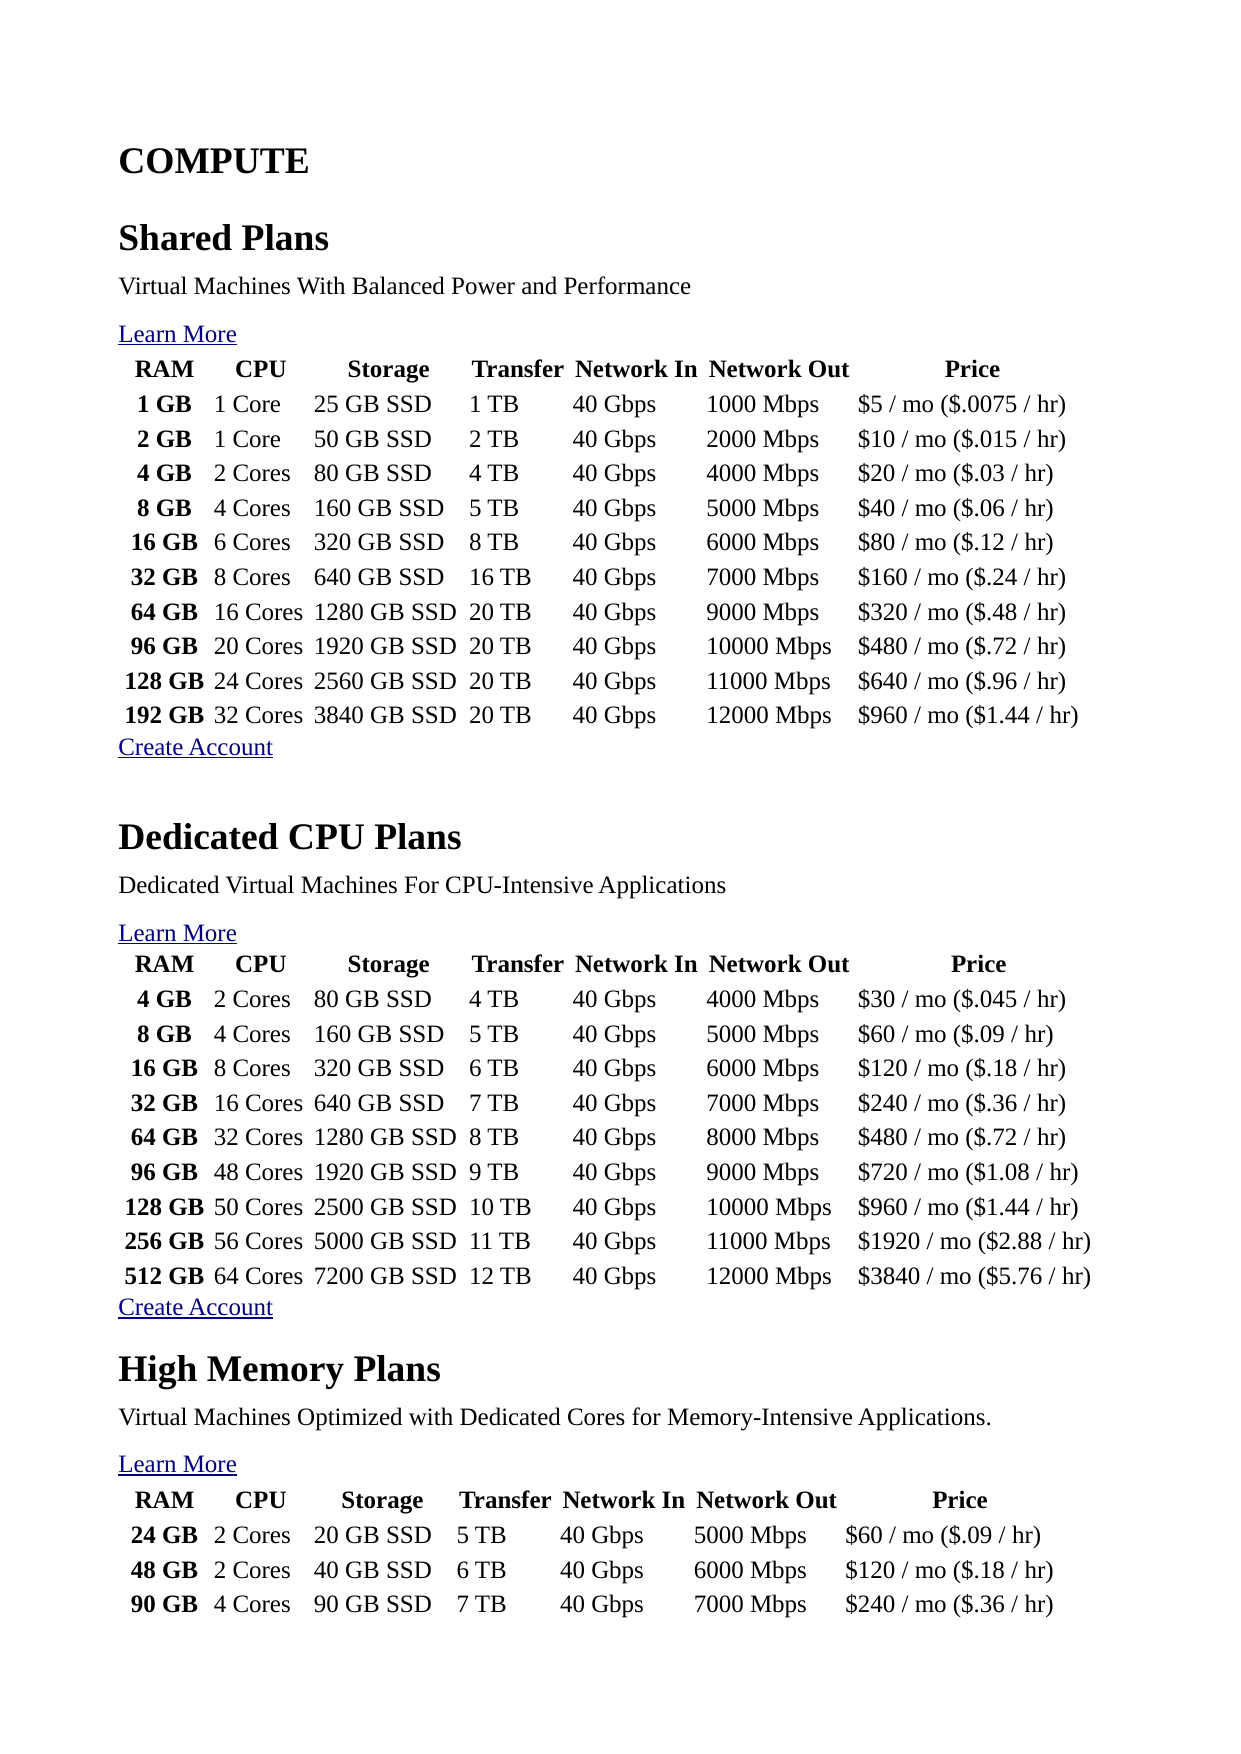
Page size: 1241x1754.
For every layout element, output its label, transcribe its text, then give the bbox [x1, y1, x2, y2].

table_header Storage [311, 1483, 453, 1517]
table_cell 20 GB SSD [311, 1517, 453, 1552]
table_cell 2 GB [118, 421, 211, 455]
table_cell 40 GB SSD [311, 1552, 453, 1586]
table_cell 256 GB [118, 1223, 211, 1258]
table_cell 40 Gbps [569, 1016, 703, 1050]
table_cell 6000 Mbps [703, 525, 855, 559]
table_cell $640 / mo ($.96 / hr) [855, 663, 1090, 697]
table_cell 8 Cores [211, 559, 311, 594]
table_cell 48 GB [118, 1552, 211, 1586]
table_cell 40 Gbps [569, 421, 703, 455]
table_cell $20 / mo ($.03 / hr) [855, 455, 1090, 490]
table_cell 5000 Mbps [691, 1517, 842, 1552]
table_cell 2 Cores [211, 1517, 311, 1552]
table_cell 5000 GB SSD [311, 1223, 466, 1258]
table_cell 3840 GB SSD [311, 698, 466, 732]
table_cell 1280 GB SSD [311, 594, 466, 628]
table_cell 640 GB SSD [311, 559, 466, 594]
table_header CPU [211, 352, 311, 386]
table_cell 48 Cores [211, 1154, 311, 1189]
table_cell 2 Cores [211, 455, 311, 490]
table_cell 2 Cores [211, 981, 311, 1016]
table_cell 192 GB [118, 698, 211, 732]
table_cell 40 Gbps [569, 1189, 703, 1223]
table_cell 32 GB [118, 1085, 211, 1119]
table_cell 4 TB [466, 981, 569, 1016]
table_cell 2500 GB SSD [311, 1189, 466, 1223]
table_cell $60 / mo ($.09 / hr) [855, 1016, 1102, 1050]
table_cell 12000 Mbps [703, 698, 855, 732]
table_cell 16 Cores [211, 594, 311, 628]
table_cell 40 Gbps [569, 525, 703, 559]
table_cell $30 / mo ($.045 / hr) [855, 981, 1102, 1016]
table_cell 5 TB [466, 1016, 569, 1050]
table_cell 40 Gbps [557, 1552, 691, 1586]
table_cell 25 GB SSD [311, 386, 466, 421]
table_cell 1 GB [118, 386, 211, 421]
table_cell 320 GB SSD [311, 1050, 466, 1085]
table_cell 40 Gbps [569, 1085, 703, 1119]
table_cell 40 Gbps [557, 1517, 691, 1552]
table_cell 12 TB [466, 1258, 569, 1292]
table_cell 5 TB [466, 490, 569, 524]
table_cell 8 GB [118, 1016, 211, 1050]
table_cell 20 TB [466, 663, 569, 697]
table_cell 16 GB [118, 525, 211, 559]
table_cell 40 Gbps [569, 455, 703, 490]
table_cell 24 GB [118, 1517, 211, 1552]
table_cell 1920 GB SSD [311, 1154, 466, 1189]
table_cell $3840 / mo ($5.76 / hr) [855, 1258, 1102, 1292]
table_cell 4 Cores [211, 1016, 311, 1050]
table_cell 6 TB [466, 1050, 569, 1085]
table_cell 320 GB SSD [311, 525, 466, 559]
table_cell 20 TB [466, 628, 569, 663]
table_cell 96 GB [118, 1154, 211, 1189]
table_cell 24 Cores [211, 663, 311, 697]
table_cell $10 / mo ($.015 / hr) [855, 421, 1090, 455]
table_cell $480 / mo ($.72 / hr) [855, 628, 1090, 663]
table_cell $120 / mo ($.18 / hr) [842, 1552, 1077, 1586]
table_header CPU [211, 1483, 311, 1517]
table_cell 16 GB [118, 1050, 211, 1085]
table_cell 160 GB SSD [311, 490, 466, 524]
table_cell $40 / mo ($.06 / hr) [855, 490, 1090, 524]
text Create Account [118, 1292, 1122, 1321]
text Virtual Machines With Balanced Power and Performance [118, 271, 1122, 300]
table_cell 4 Cores [211, 490, 311, 524]
table_header RAM [118, 947, 211, 981]
table_cell 40 Gbps [569, 1120, 703, 1154]
subtitle High Memory Plans [118, 1346, 1122, 1389]
table_cell 4000 Mbps [703, 455, 855, 490]
table_cell 2000 Mbps [703, 421, 855, 455]
table_cell 50 GB SSD [311, 421, 466, 455]
table_cell 96 GB [118, 628, 211, 663]
table_cell 12000 Mbps [703, 1258, 855, 1292]
table_header CPU [211, 947, 311, 981]
table_header Network In [557, 1483, 691, 1517]
table_cell 2 TB [466, 421, 569, 455]
table_cell 32 Cores [211, 698, 311, 732]
table_cell 64 Cores [211, 1258, 311, 1292]
table_cell 11000 Mbps [703, 1223, 855, 1258]
table_cell 6000 Mbps [703, 1050, 855, 1085]
table_header Transfer [466, 352, 569, 386]
table_header Price [842, 1483, 1077, 1517]
table_cell 40 Gbps [569, 698, 703, 732]
text Create Account [118, 732, 1122, 761]
table_header Transfer [454, 1483, 557, 1517]
table_cell 1920 GB SSD [311, 628, 466, 663]
table_header Network In [569, 947, 703, 981]
table_header Price [855, 947, 1102, 981]
table_header Storage [311, 947, 466, 981]
table_cell 7 TB [454, 1586, 557, 1621]
table_cell 6000 Mbps [691, 1552, 842, 1586]
table_cell 6 TB [454, 1552, 557, 1586]
table_cell 5 TB [454, 1517, 557, 1552]
table_cell $240 / mo ($.36 / hr) [842, 1586, 1077, 1621]
table_cell 8 TB [466, 1120, 569, 1154]
table_cell 5000 Mbps [703, 490, 855, 524]
table_header Storage [311, 352, 466, 386]
table_cell 40 Gbps [569, 559, 703, 594]
table_cell 1 Core [211, 421, 311, 455]
text Virtual Machines Optimized with Dedicated Cores for Memory-Intensive Applications. [118, 1402, 1122, 1431]
table_cell 40 Gbps [569, 594, 703, 628]
table_cell 20 TB [466, 594, 569, 628]
table_cell $480 / mo ($.72 / hr) [855, 1120, 1102, 1154]
table_cell 80 GB SSD [311, 455, 466, 490]
table_cell 40 Gbps [569, 628, 703, 663]
table_cell 640 GB SSD [311, 1085, 466, 1119]
table_cell 16 Cores [211, 1085, 311, 1119]
table_cell $960 / mo ($1.44 / hr) [855, 1189, 1102, 1223]
table_cell $1920 / mo ($2.88 / hr) [855, 1223, 1102, 1258]
table_cell 20 TB [466, 698, 569, 732]
table_cell 8 GB [118, 490, 211, 524]
table_cell $720 / mo ($1.08 / hr) [855, 1154, 1102, 1189]
subtitle Dedicated CPU Plans [118, 815, 1122, 858]
table_cell 16 TB [466, 559, 569, 594]
table_cell 10000 Mbps [703, 1189, 855, 1223]
table_cell 90 GB [118, 1586, 211, 1621]
table_cell 64 GB [118, 1120, 211, 1154]
table_cell 4 Cores [211, 1586, 311, 1621]
table_header Network Out [703, 352, 855, 386]
table_cell 1 TB [466, 386, 569, 421]
table_cell 9000 Mbps [703, 594, 855, 628]
table_cell 20 Cores [211, 628, 311, 663]
table_cell 6 Cores [211, 525, 311, 559]
table_cell 128 GB [118, 663, 211, 697]
table_cell 40 Gbps [569, 663, 703, 697]
table_cell $60 / mo ($.09 / hr) [842, 1517, 1077, 1552]
table_cell 90 GB SSD [311, 1586, 453, 1621]
table_header Transfer [466, 947, 569, 981]
table_cell 7000 Mbps [703, 559, 855, 594]
table_cell $960 / mo ($1.44 / hr) [855, 698, 1090, 732]
table_cell 40 Gbps [557, 1586, 691, 1621]
table_cell 9000 Mbps [703, 1154, 855, 1189]
subtitle Shared Plans [118, 215, 1122, 258]
table_cell 9 TB [466, 1154, 569, 1189]
table_cell 8 Cores [211, 1050, 311, 1085]
table_header RAM [118, 1483, 211, 1517]
table_cell 1 Core [211, 386, 311, 421]
table_cell 2 Cores [211, 1552, 311, 1586]
table_cell 7000 Mbps [691, 1586, 842, 1621]
table_cell 1280 GB SSD [311, 1120, 466, 1154]
table_cell 2560 GB SSD [311, 663, 466, 697]
table_cell $5 / mo ($.0075 / hr) [855, 386, 1090, 421]
text Learn More [118, 918, 1122, 947]
table_cell $240 / mo ($.36 / hr) [855, 1085, 1102, 1119]
table_cell 32 GB [118, 559, 211, 594]
table_cell 64 GB [118, 594, 211, 628]
table_cell 40 Gbps [569, 1223, 703, 1258]
table_cell 80 GB SSD [311, 981, 466, 1016]
table_cell 160 GB SSD [311, 1016, 466, 1050]
table_cell 40 Gbps [569, 490, 703, 524]
table_header Price [855, 352, 1090, 386]
table_cell 512 GB [118, 1258, 211, 1292]
table_cell 56 Cores [211, 1223, 311, 1258]
table_cell 40 Gbps [569, 1154, 703, 1189]
subtitle COMPUTE [118, 139, 1122, 182]
table_cell 40 Gbps [569, 981, 703, 1016]
table_cell 4 TB [466, 455, 569, 490]
table_header Network In [569, 352, 703, 386]
table_cell 8000 Mbps [703, 1120, 855, 1154]
text Dedicated Virtual Machines For CPU-Intensive Applications [118, 870, 1122, 899]
table_cell 4 GB [118, 455, 211, 490]
table_cell 7 TB [466, 1085, 569, 1119]
table_cell 7200 GB SSD [311, 1258, 466, 1292]
table_cell 50 Cores [211, 1189, 311, 1223]
table_cell 7000 Mbps [703, 1085, 855, 1119]
table_cell 4 GB [118, 981, 211, 1016]
table_cell 1000 Mbps [703, 386, 855, 421]
table_cell $320 / mo ($.48 / hr) [855, 594, 1090, 628]
table_cell $120 / mo ($.18 / hr) [855, 1050, 1102, 1085]
table_cell 8 TB [466, 525, 569, 559]
table_cell 11 TB [466, 1223, 569, 1258]
table_header Network Out [691, 1483, 842, 1517]
table_cell 10 TB [466, 1189, 569, 1223]
table_header Network Out [703, 947, 855, 981]
table_cell 40 Gbps [569, 1050, 703, 1085]
table_cell 40 Gbps [569, 386, 703, 421]
text Learn More [118, 319, 1122, 347]
table_cell 40 Gbps [569, 1258, 703, 1292]
text Learn More [118, 1449, 1122, 1478]
table_cell 128 GB [118, 1189, 211, 1223]
table_cell 4000 Mbps [703, 981, 855, 1016]
table_header RAM [118, 352, 211, 386]
table_cell $160 / mo ($.24 / hr) [855, 559, 1090, 594]
table_cell 10000 Mbps [703, 628, 855, 663]
table_cell 5000 Mbps [703, 1016, 855, 1050]
table_cell 11000 Mbps [703, 663, 855, 697]
table_cell 32 Cores [211, 1120, 311, 1154]
table_cell $80 / mo ($.12 / hr) [855, 525, 1090, 559]
